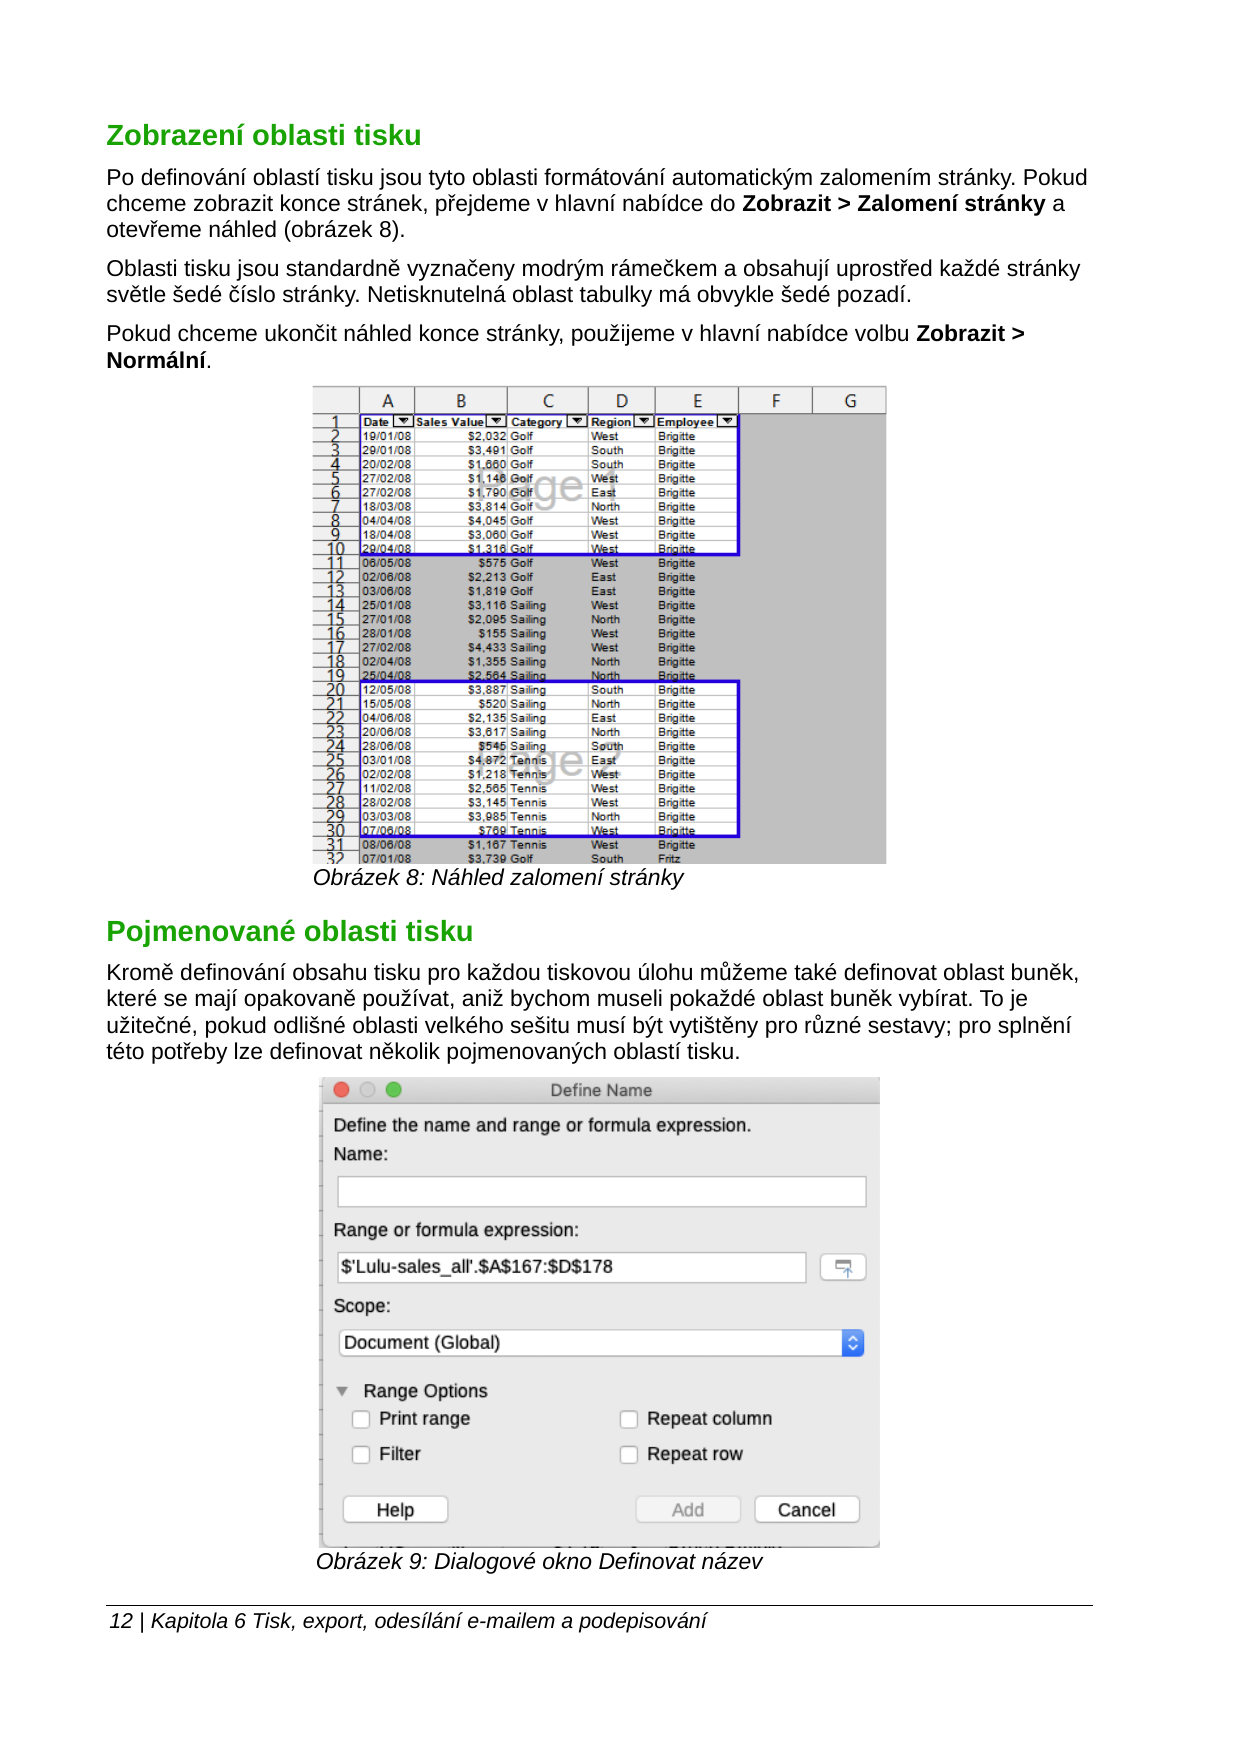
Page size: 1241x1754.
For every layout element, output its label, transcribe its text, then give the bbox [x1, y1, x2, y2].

text Obrázek 8: Náhled zalomení stránky [313, 864, 886, 890]
text Pokud chceme ukončit náhled konce stránky, použijeme v hlavní nabídce volbu Zobrazit > Normální. [106, 320, 1093, 373]
subtitle Pojmenované oblasti tisku [106, 914, 1093, 947]
picture [318, 1077, 880, 1548]
subtitle Zobrazení oblasti tisku [106, 118, 1093, 152]
text Kromě definování obsahu tisku pro každou tiskovou úlohu můžeme také definovat oblast buněk, které se mají opakovaně používat, aniž bychom museli pokaždé oblast buněk vybírat. To je užitečné, pokud odlišné oblasti velkého sešitu musí být vytištěny pro různé sestavy; pro splnění této potřeby lze definovat několik pojmenovaných oblastí tisku. [106, 959, 1093, 1064]
picture [312, 385, 887, 864]
text Obrázek 9: Dialogové okno Definovat název [316, 1077, 883, 1574]
text Oblasti tisku jsou standardně vyznačeny modrým rámečkem a obsahují uprostřed každé stránky světle šedé číslo stránky. Netisknutelná oblast tabulky má obvykle šedé pozadí. [106, 255, 1093, 308]
text Po definování oblastí tisku jsou tyto oblasti formátování automatickým zalomením stránky. Pokud chceme zobrazit konce stránek, přejdeme v hlavní nabídce do Zobrazit > Zalomení stránky a otevřeme náhled (obrázek 8). [106, 163, 1093, 242]
